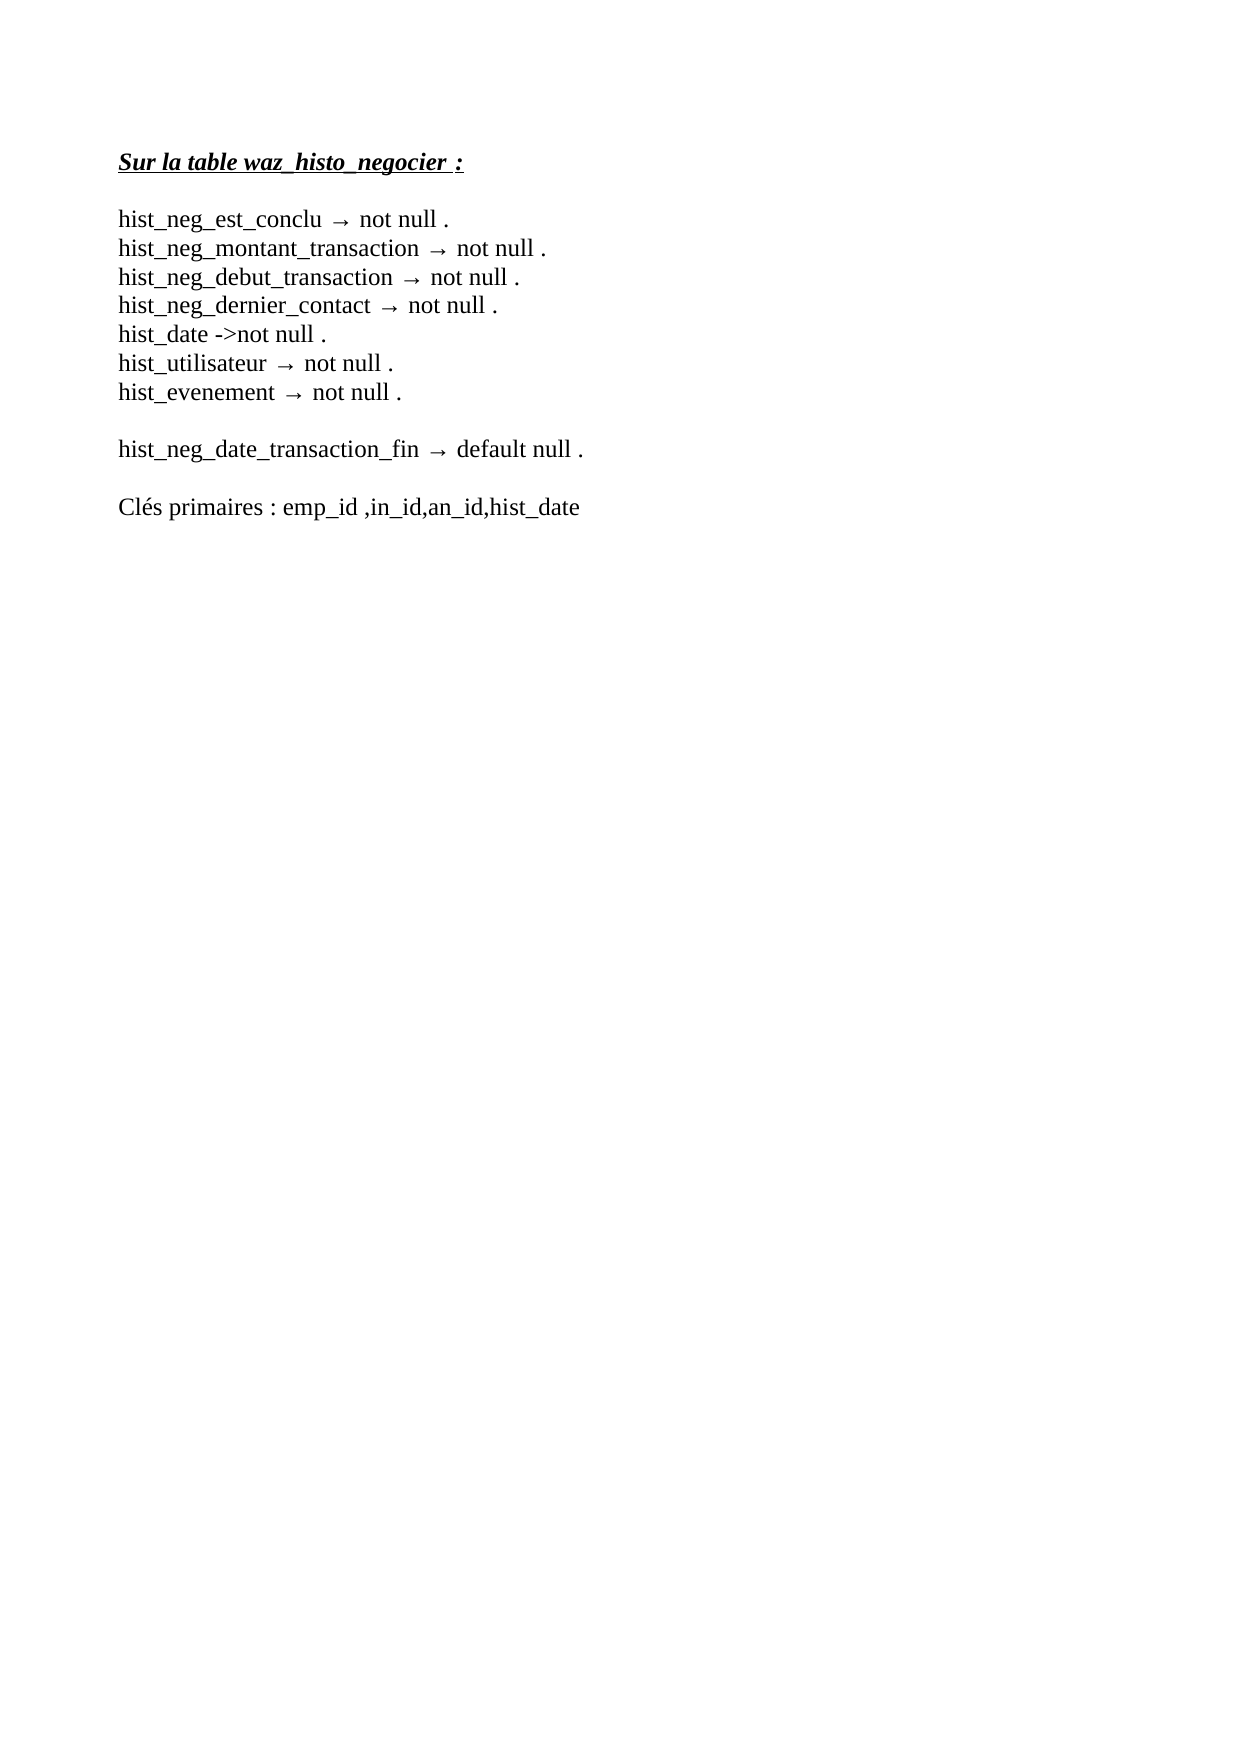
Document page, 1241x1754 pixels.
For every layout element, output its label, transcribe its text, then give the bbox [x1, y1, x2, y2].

text Clés primaires : emp_id ,in_id,an_id,hist_date [118, 492, 1122, 521]
text Sur la table waz_histo_negocier : [118, 147, 1122, 176]
text hist_neg_date_transaction_fin → default null . [118, 434, 1122, 463]
text hist_neg_est_conclu → not null . [118, 204, 1122, 233]
text hist_evenement → not null . [118, 377, 1122, 406]
text hist_neg_debut_transaction → not null . [118, 262, 1122, 291]
text hist_date ->not null . [118, 319, 1122, 348]
text hist_neg_montant_transaction → not null . [118, 233, 1122, 262]
text hist_neg_dernier_contact → not null . [118, 291, 1122, 319]
text hist_utilisateur → not null . [118, 348, 1122, 377]
